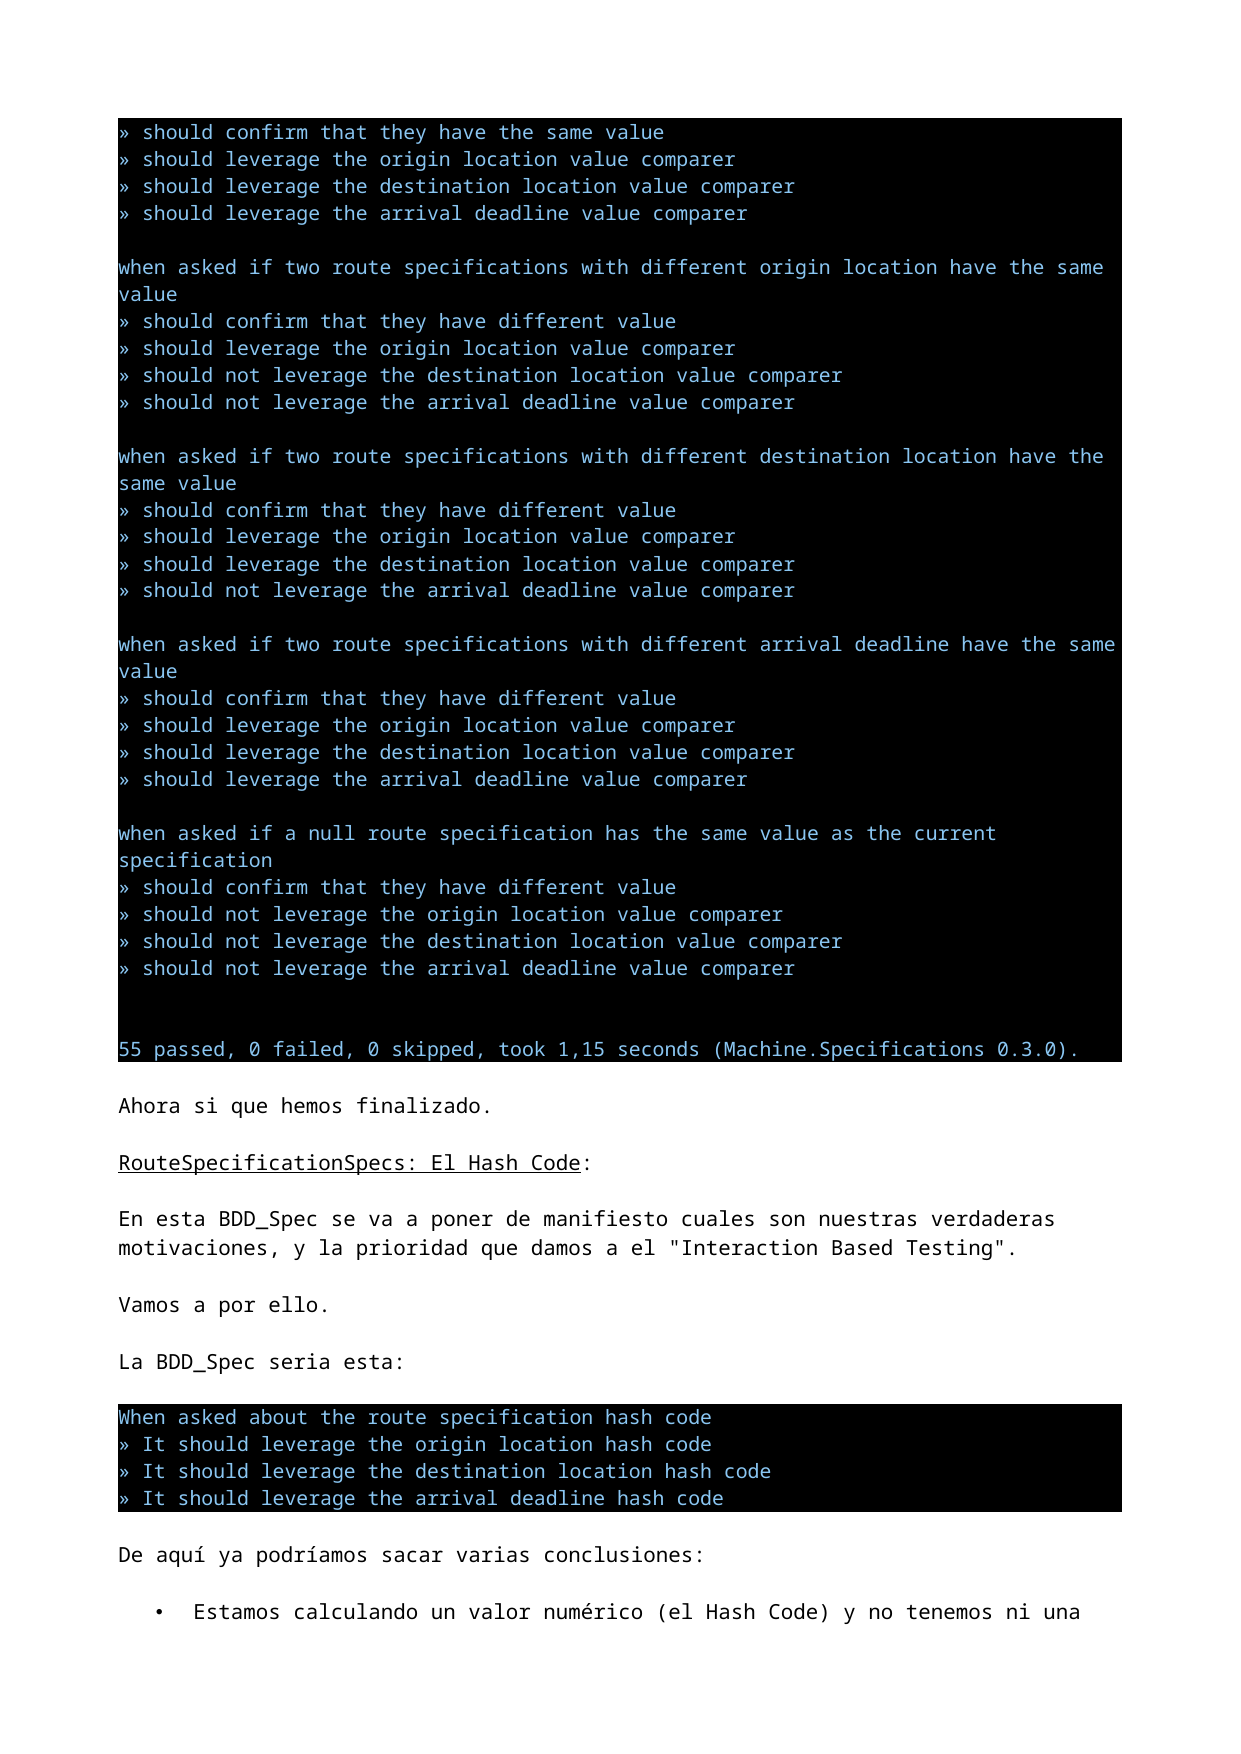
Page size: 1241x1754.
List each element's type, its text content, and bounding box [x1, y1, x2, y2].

text » should leverage the destination location value comparer [118, 550, 1122, 577]
text » should leverage the origin location value comparer [118, 334, 1122, 361]
text 55 passed, 0 failed, 0 skipped, took 1,15 seconds (Machine.Specifications 0.3.0). [118, 1035, 1122, 1062]
text » should confirm that they have different value [118, 873, 1122, 901]
text RouteSpecificationSpecs: El Hash Code: [118, 1148, 1122, 1176]
text » should not leverage the origin location value comparer [118, 901, 1122, 927]
text when asked if two route specifications with different origin location have the same value [118, 253, 1122, 307]
text when asked if two route specifications with different arrival deadline have the same value [118, 631, 1122, 685]
text when asked if a null route specification has the same value as the current specification [118, 819, 1122, 873]
text » should leverage the origin location value comparer [118, 712, 1122, 739]
text When asked about the route specification hash code [118, 1404, 1122, 1431]
text » It should leverage the origin location hash code [118, 1431, 1122, 1458]
text » should leverage the arrival deadline value comparer [118, 766, 1122, 793]
text » should leverage the origin location value comparer [118, 145, 1122, 172]
text » should confirm that they have different value [118, 307, 1122, 334]
text De aquí ya podríamos sacar varias conclusiones: [118, 1540, 1122, 1568]
text » should leverage the destination location value comparer [118, 739, 1122, 766]
text » should not leverage the destination location value comparer [118, 927, 1122, 954]
text La BDD_Spec seria esta: [118, 1347, 1122, 1375]
text » should not leverage the arrival deadline value comparer [118, 388, 1122, 415]
text » should leverage the arrival deadline value comparer [118, 199, 1122, 226]
text Ahora si que hemos finalizado. [118, 1091, 1122, 1119]
text » should leverage the origin location value comparer [118, 523, 1122, 550]
text » should confirm that they have the same value [118, 118, 1122, 145]
text » should not leverage the arrival deadline value comparer [118, 954, 1122, 981]
list Estamos calculando un valor numérico (el Hash Code) y no tenemos ni una [156, 1597, 1122, 1625]
text » It should leverage the destination location hash code [118, 1458, 1122, 1484]
text » should confirm that they have different value [118, 496, 1122, 523]
text » should not leverage the arrival deadline value comparer [118, 577, 1122, 604]
text » should leverage the destination location value comparer [118, 172, 1122, 199]
text » should not leverage the destination location value comparer [118, 361, 1122, 388]
text when asked if two route specifications with different destination location have the same value [118, 442, 1122, 496]
text » It should leverage the arrival deadline hash code [118, 1484, 1122, 1512]
text En esta BDD_Spec se va a poner de manifiesto cuales son nuestras verdaderas motivaciones, y la prioridad que damos a el "Interaction Based Testing". [118, 1204, 1122, 1261]
text Vamos a por ello. [118, 1290, 1122, 1318]
text » should confirm that they have different value [118, 685, 1122, 712]
